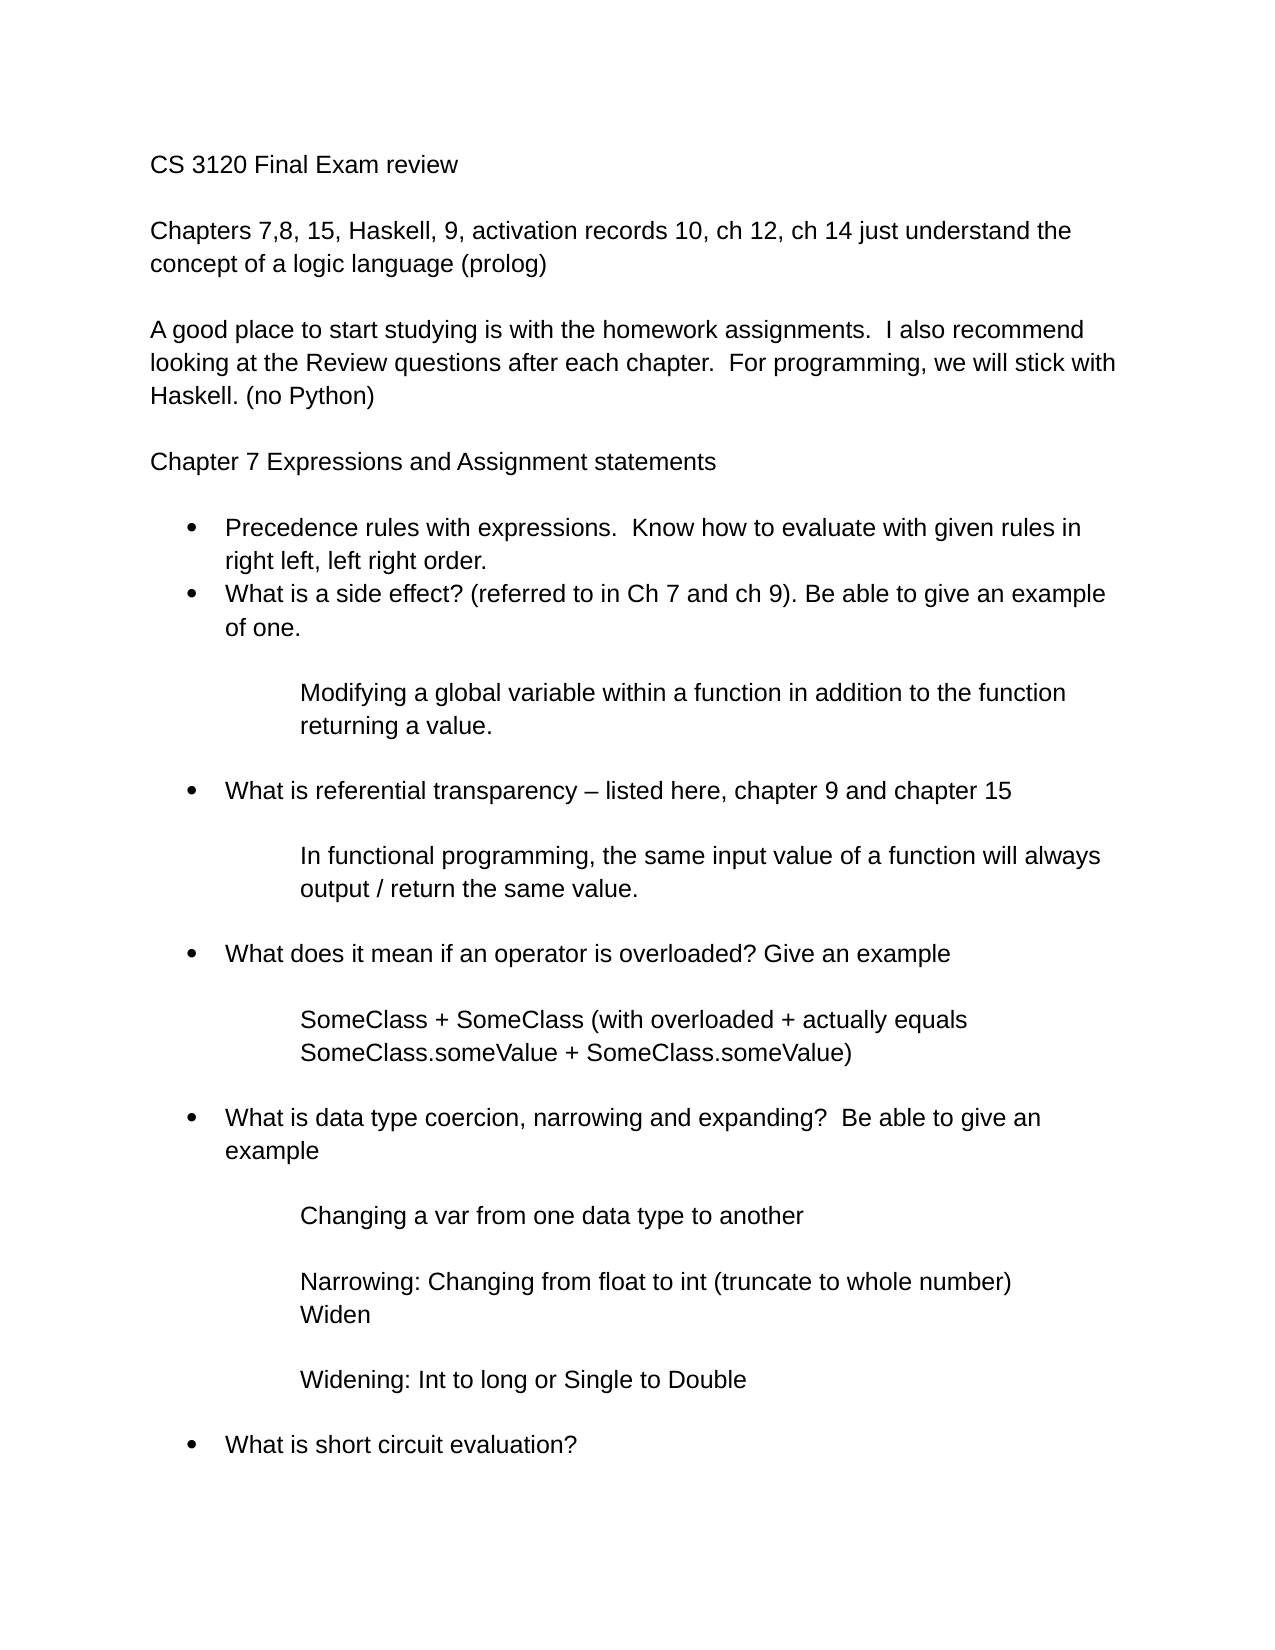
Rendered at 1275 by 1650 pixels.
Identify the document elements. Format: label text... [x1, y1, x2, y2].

list Precedence rules with expressions. Know how to evaluate with given rules in right left, left right order. [187, 513, 1125, 575]
list What does it mean if an operator is overloaded? Give an example [187, 939, 1125, 968]
list Changing a var from one data type to another [225, 1201, 1125, 1230]
list Widening: Int to long or Single to Double [225, 1365, 1125, 1393]
text CS 3120 Final Exam review [150, 150, 1125, 179]
text Chapter 7 Expressions and Assignment statements [150, 447, 1125, 476]
list Modifying a global variable within a function in addition to the function returning a value. [225, 678, 1125, 739]
text Chapters 7,8, 15, Haskell, 9, activation records 10, ch 12, ch 14 just understand the concept of a logic language (prolog) [150, 216, 1125, 278]
list In functional programming, the same input value of a function will always output / return the same value. [225, 841, 1125, 903]
list What is short circuit evaluation? [187, 1430, 1125, 1459]
list What is a side effect? (referred to in Ch 7 and ch 9). Be able to give an example of one. [187, 579, 1125, 641]
list What is referential transparency – listed here, chapter 9 and chapter 15 [187, 776, 1125, 805]
list Widen [225, 1299, 1125, 1328]
list SomeClass + SomeClass (with overloaded + actually equals SomeClass.someValue + SomeClass.someValue) [225, 1005, 1125, 1067]
text A good place to start studying is with the homework assignments. I also recommend looking at the Review questions after each chapter. For programming, we will stick with Haskell. (no Python) [150, 315, 1125, 410]
list Narrowing: Changing from float to int (truncate to whole number) [225, 1267, 1125, 1295]
list What is data type coercion, narrowing and expanding? Be able to give an example [187, 1103, 1125, 1165]
